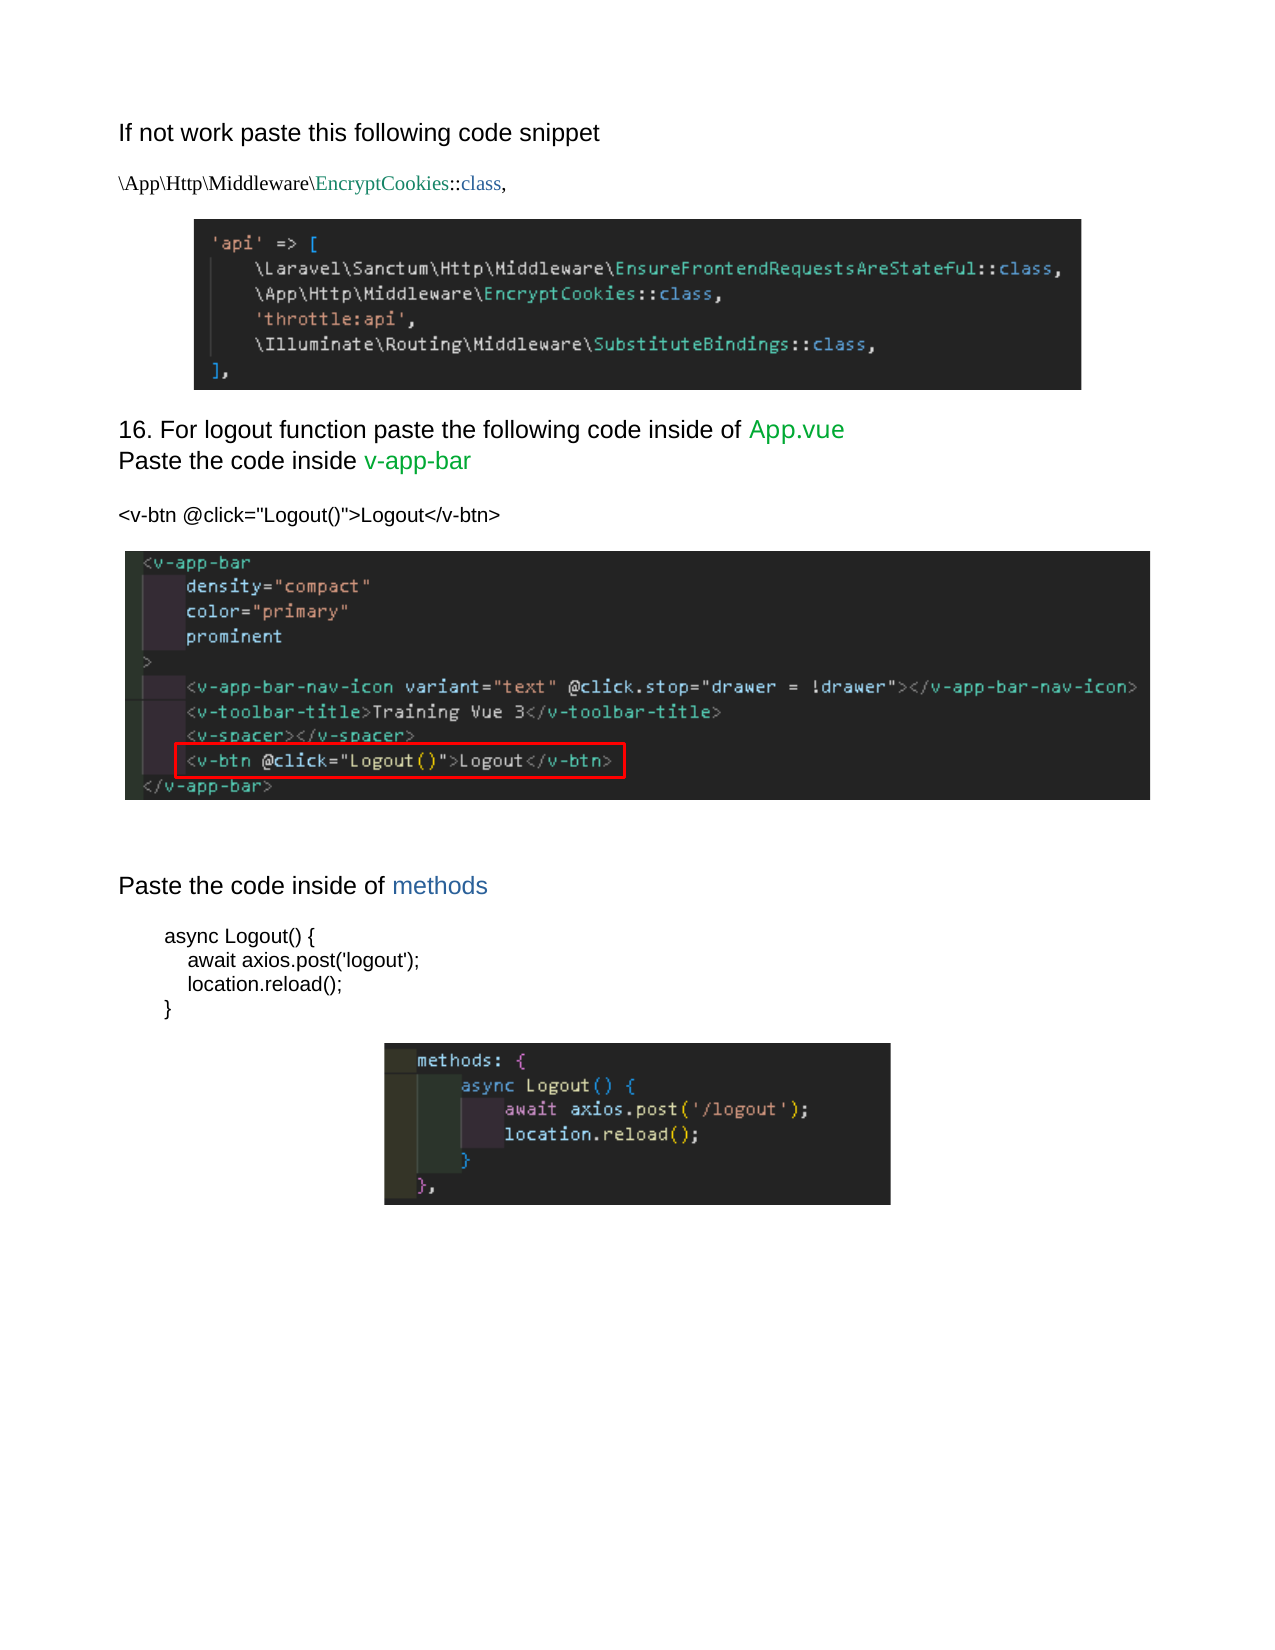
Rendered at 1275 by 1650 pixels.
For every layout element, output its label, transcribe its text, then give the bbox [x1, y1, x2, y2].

text Paste the code inside v-app-bar [118, 446, 1157, 474]
text async Logout() { [118, 924, 1157, 948]
picture [125, 551, 1150, 800]
text Paste the code inside of methods [118, 871, 1157, 900]
text 16. For logout function paste the following code inside of App.vue [118, 412, 1157, 446]
text location.reload(); [118, 972, 1157, 996]
picture [384, 1043, 891, 1205]
text If not work paste this following code snippet [118, 118, 1157, 147]
text } [118, 996, 1157, 1020]
picture [193, 219, 1082, 390]
text await axios.post('logout'); [118, 948, 1157, 972]
text <v-btn @click="Logout()">Logout</v-btn> [118, 503, 1157, 527]
text \App\Http\Middleware\EncryptCookies::class, [118, 171, 1157, 195]
